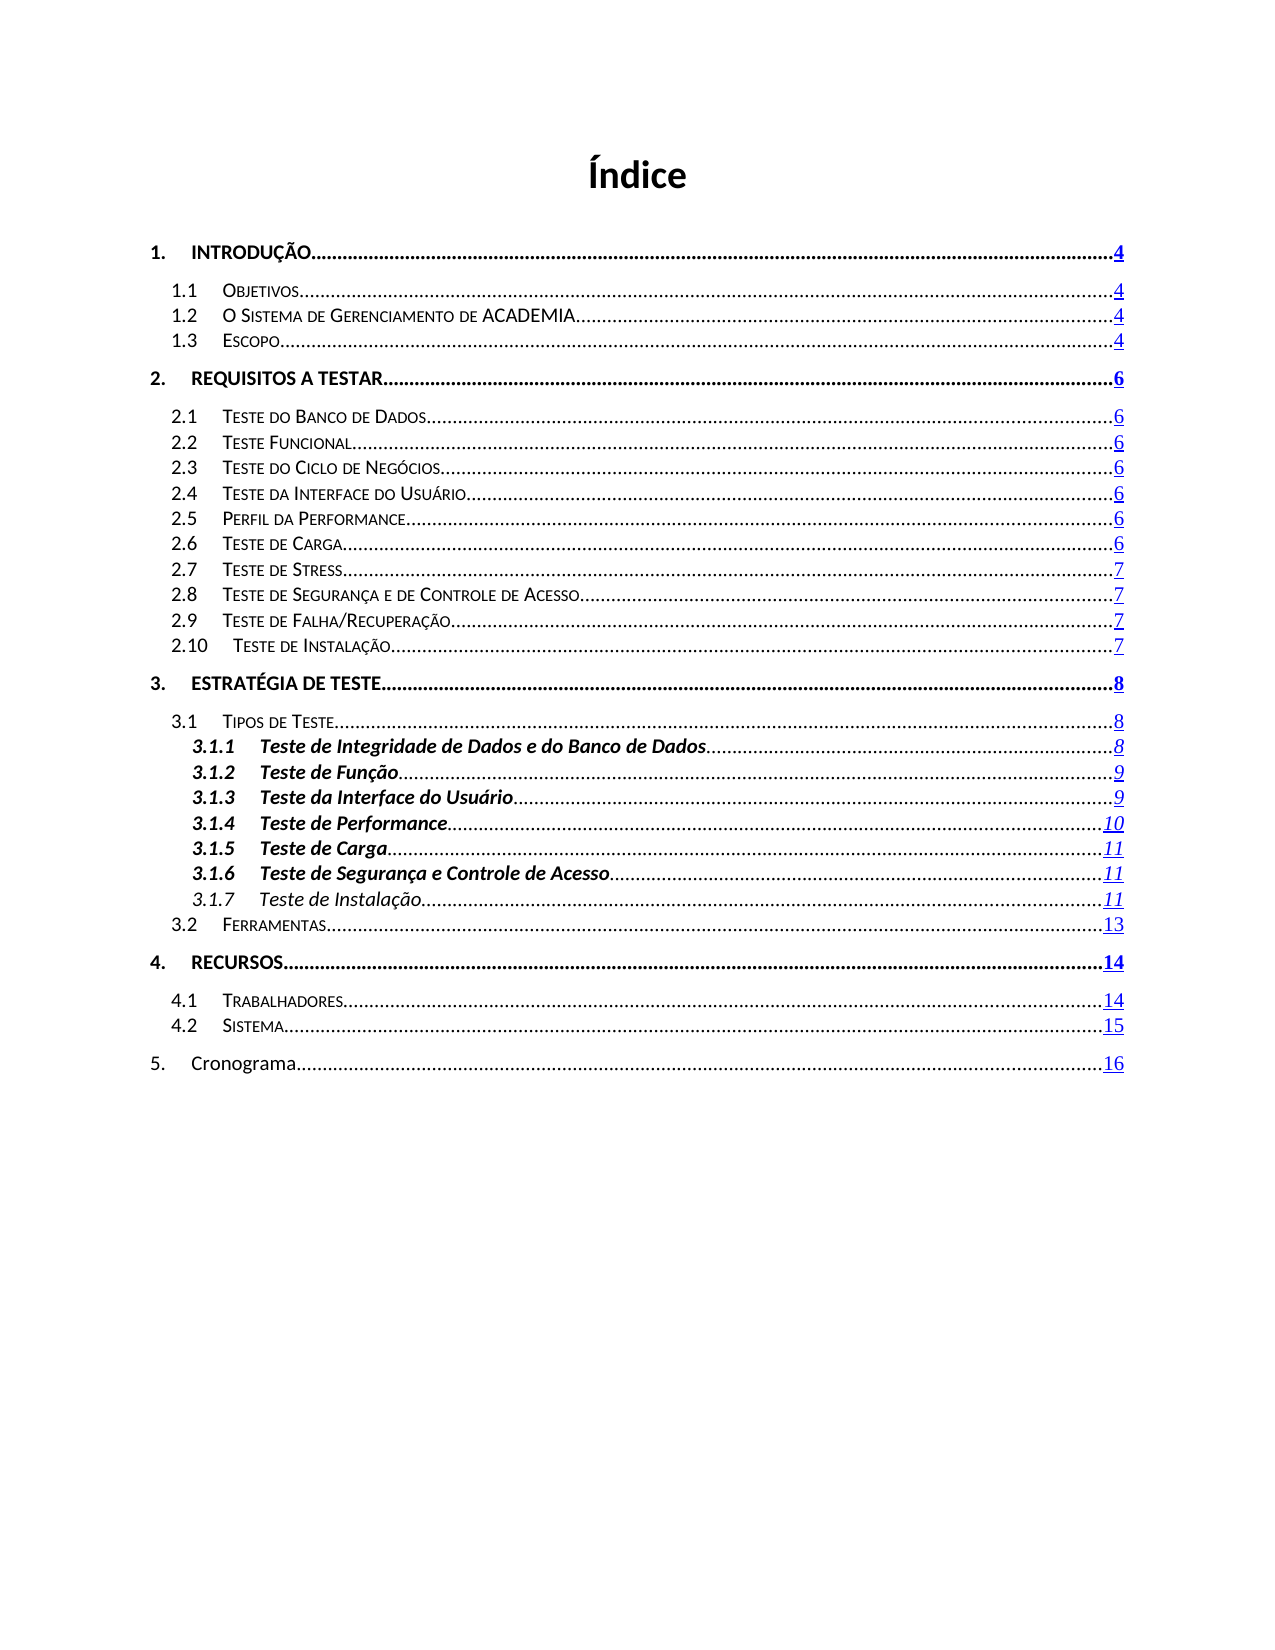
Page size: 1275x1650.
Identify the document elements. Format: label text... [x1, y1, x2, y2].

text 2.6 Teste de Carga 6 [171, 531, 1125, 556]
text 1.1 Objetivos 4 [171, 277, 1125, 302]
text 2.1 Teste do Banco de Dados 6 [171, 403, 1125, 429]
text 4. Recursos 14 [150, 949, 1125, 975]
text 4.1 Trabalhadores 14 [171, 987, 1125, 1013]
text 3.1.5 Teste de Carga 11 [192, 835, 1125, 861]
text 3.1.7 Teste de Instalação 11 [192, 886, 1125, 911]
text 4.2 Sistema 15 [171, 1013, 1125, 1038]
text 5. Cronograma 16 [150, 1051, 1125, 1076]
text 3.1.2 Teste de Função 9 [192, 759, 1125, 784]
text 1.3 Escopo 4 [171, 328, 1125, 353]
text 1. Introdução 4 [150, 239, 1125, 264]
text 3.1.1 Teste de Integridade de Dados e do Banco de Dados 8 [192, 733, 1125, 759]
text 2.4 Teste da Interface do Usuário 6 [171, 480, 1125, 505]
text 2.8 Teste de Segurança e de Controle de Acesso 7 [171, 581, 1125, 607]
text 3.2 Ferramentas 13 [171, 911, 1125, 937]
text 2.10 Teste de Instalação 7 [171, 632, 1125, 658]
text 3.1.3 Teste da Interface do Usuário 9 [192, 784, 1125, 810]
text 3.1 Tipos de Teste 8 [171, 708, 1125, 733]
text 2.3 Teste do Ciclo de Negócios 6 [171, 454, 1125, 480]
text 3.1.6 Teste de Segurança e Controle de Acesso 11 [192, 861, 1125, 886]
text 2.7 Teste de Stress 7 [171, 556, 1125, 581]
subtitle Índice [150, 150, 1125, 198]
text 3. Estratégia de Teste 8 [150, 670, 1125, 696]
text 2.5 Perfil da Performance 6 [171, 505, 1125, 531]
text 2.2 Teste Funcional 6 [171, 429, 1125, 454]
text 2.9 Teste de Falha/Recuperação 7 [171, 607, 1125, 632]
text 3.1.4 Teste de Performance 10 [192, 810, 1125, 835]
text 1.2 O Sistema de Gerenciamento de ACADEMIA 4 [171, 302, 1125, 328]
text 2. REQUISITOS A TESTAR 6 [150, 366, 1125, 391]
